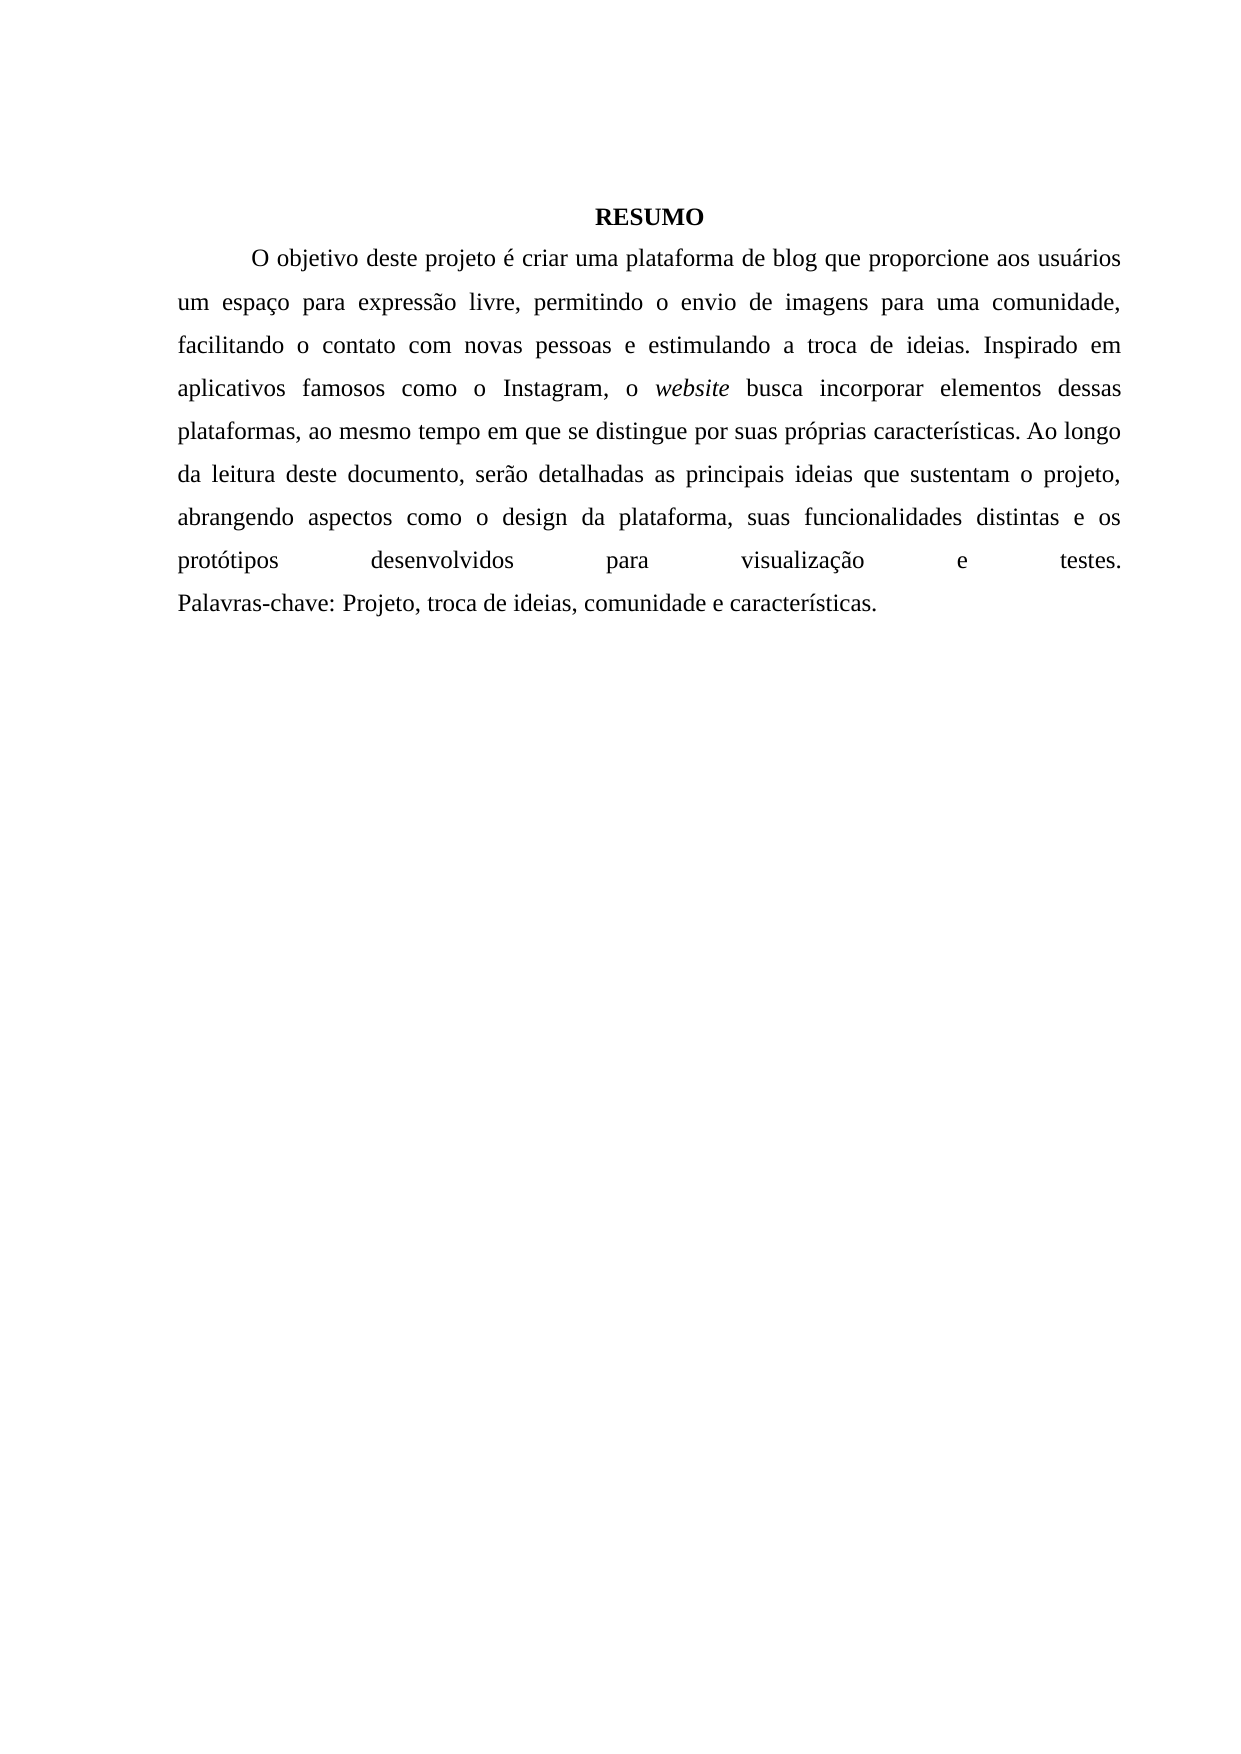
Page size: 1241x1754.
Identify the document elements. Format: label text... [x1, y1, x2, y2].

subtitle RESUMO [177, 202, 1122, 231]
text O objetivo deste projeto é criar uma plataforma de blog que proporcione aos usuários um espaço para expressão livre, permitindo o envio de imagens para uma comunidade, facilitando o contato com novas pessoas e estimulando a troca de ideias. Inspirado em aplicativos famosos como o Instagram, o website busca incorporar elementos dessas plataformas, ao mesmo tempo em que se distingue por suas próprias características. Ao longo da leitura deste documento, serão detalhadas as principais ideias que sustentam o projeto, abrangendo aspectos como o design da plataforma, suas funcionalidades distintas e os protótipos desenvolvidos para visualização e testes. Palavras-chave: Projeto, troca de ideias, comunidade e características. [177, 243, 1122, 617]
